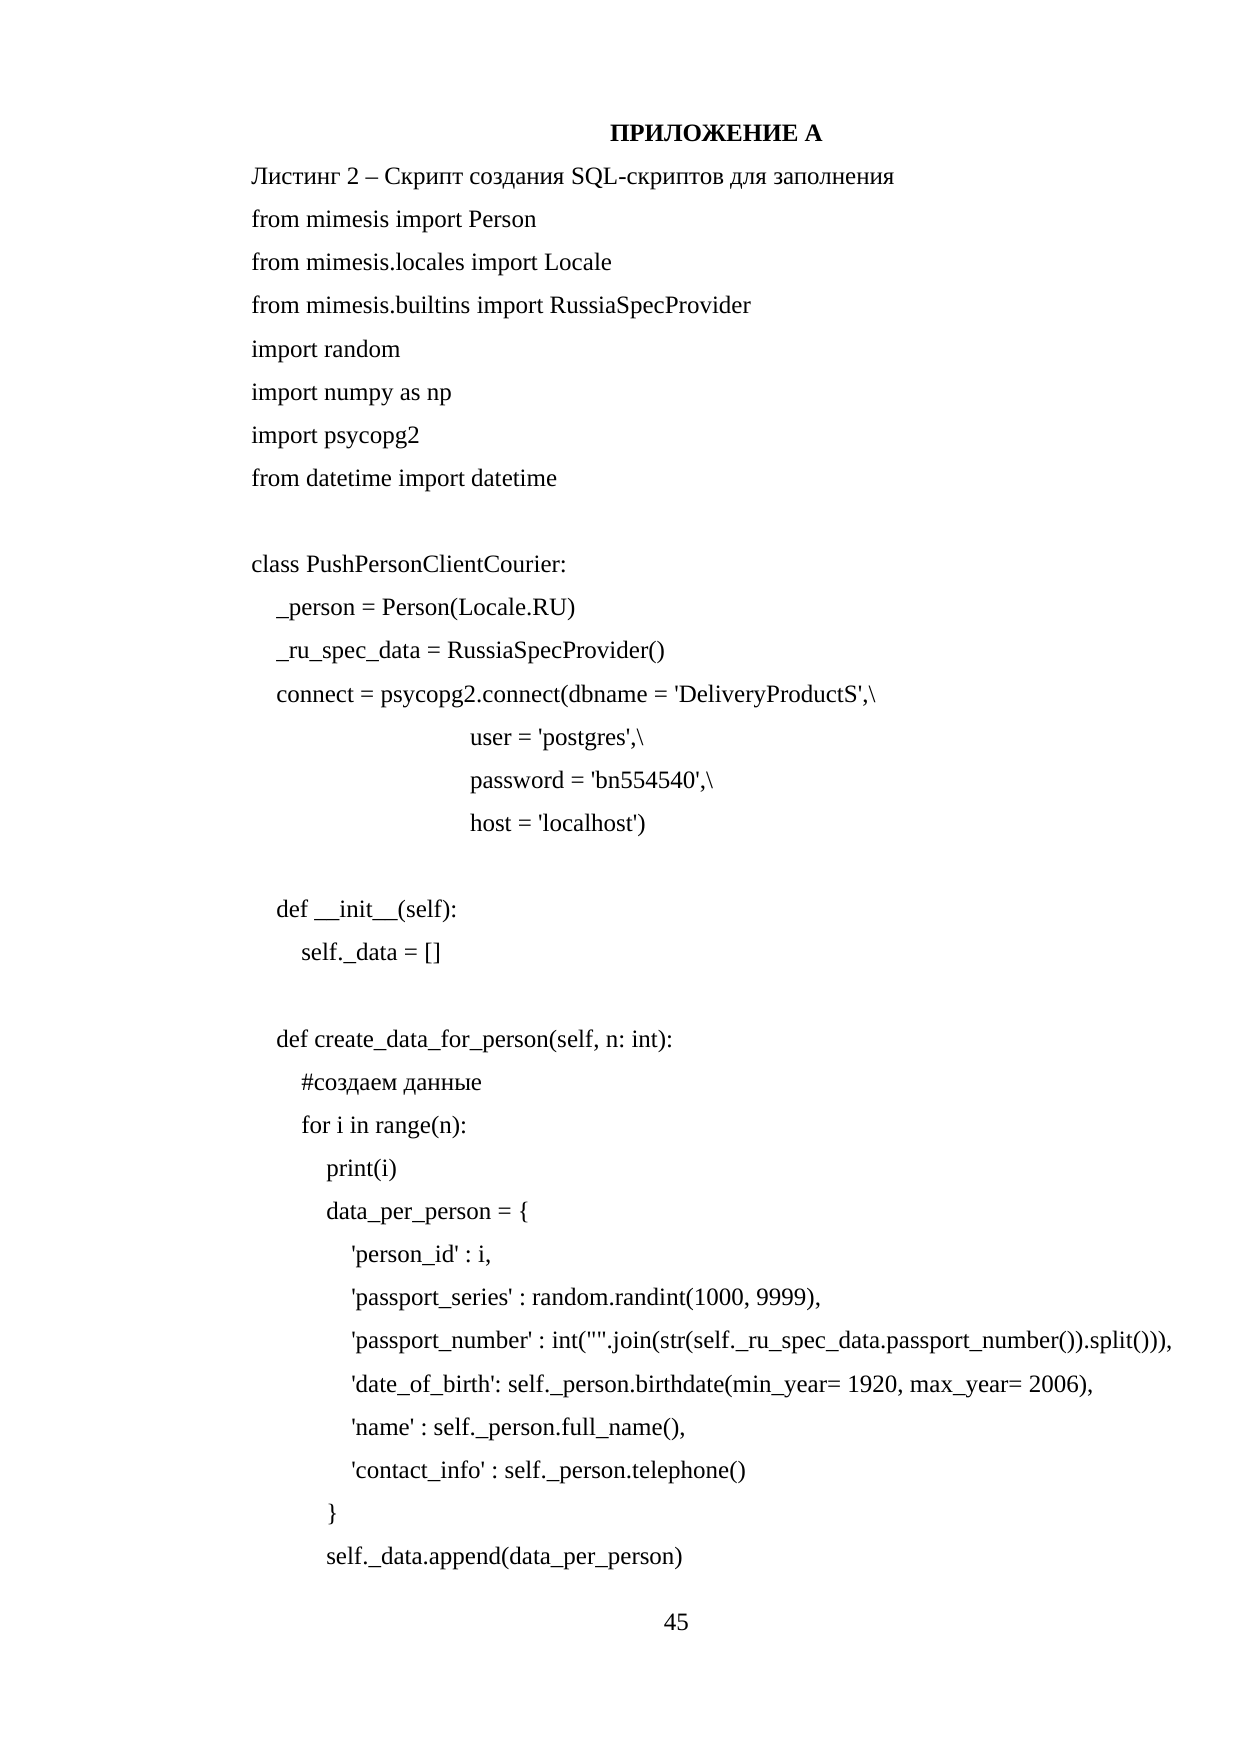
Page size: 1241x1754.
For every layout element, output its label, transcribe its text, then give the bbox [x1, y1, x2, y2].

text print(i) [177, 1153, 1181, 1182]
text _ru_spec_data = RussiaSpecProvider() [177, 636, 1181, 664]
text import psycopg2 [177, 420, 1181, 449]
text data_per_person = { [177, 1196, 1181, 1225]
text self._data = [] [177, 937, 1181, 966]
text 'date_of_birth': self._person.birthdate(min_year= 1920, max_year= 2006), [177, 1369, 1181, 1397]
text Листинг 2 – Скрипт создания SQL-скриптов для заполнения [177, 161, 1181, 190]
text } [177, 1498, 1181, 1527]
text class PushPersonClientCourier: [177, 549, 1181, 578]
text connect = psycopg2.connect(dbname = 'DeliveryProductS',\ [177, 679, 1181, 707]
text ПРИЛОЖЕНИЕ A [177, 118, 1181, 147]
text 'name' : self._person.full_name(), [177, 1412, 1181, 1441]
text password = 'bn554540',\ [177, 765, 1181, 794]
text import numpy as np [177, 377, 1181, 406]
text host = 'localhost') [177, 808, 1181, 837]
text _person = Person(Locale.RU) [177, 592, 1181, 621]
text #создаем данные [177, 1067, 1181, 1096]
text def create_data_for_person(self, n: int): [177, 1024, 1181, 1052]
text def __init__(self): [177, 894, 1181, 923]
text from mimesis import Person [177, 204, 1181, 233]
text 'passport_series' : random.randint(1000, 9999), [177, 1282, 1181, 1311]
text 'person_id' : i, [177, 1239, 1181, 1268]
text import random [177, 334, 1181, 362]
text from datetime import datetime [177, 463, 1181, 492]
text from mimesis.builtins import RussiaSpecProvider [177, 291, 1181, 319]
text 'passport_number' : int("".join(str(self._ru_spec_data.passport_number()).split())), [177, 1326, 1181, 1354]
text user = 'postgres',\ [177, 722, 1181, 751]
text for i in range(n): [177, 1110, 1181, 1139]
text from mimesis.locales import Locale [177, 247, 1181, 276]
text 'contact_info' : self._person.telephone() [177, 1455, 1181, 1484]
text self._data.append(data_per_person) [177, 1541, 1181, 1570]
